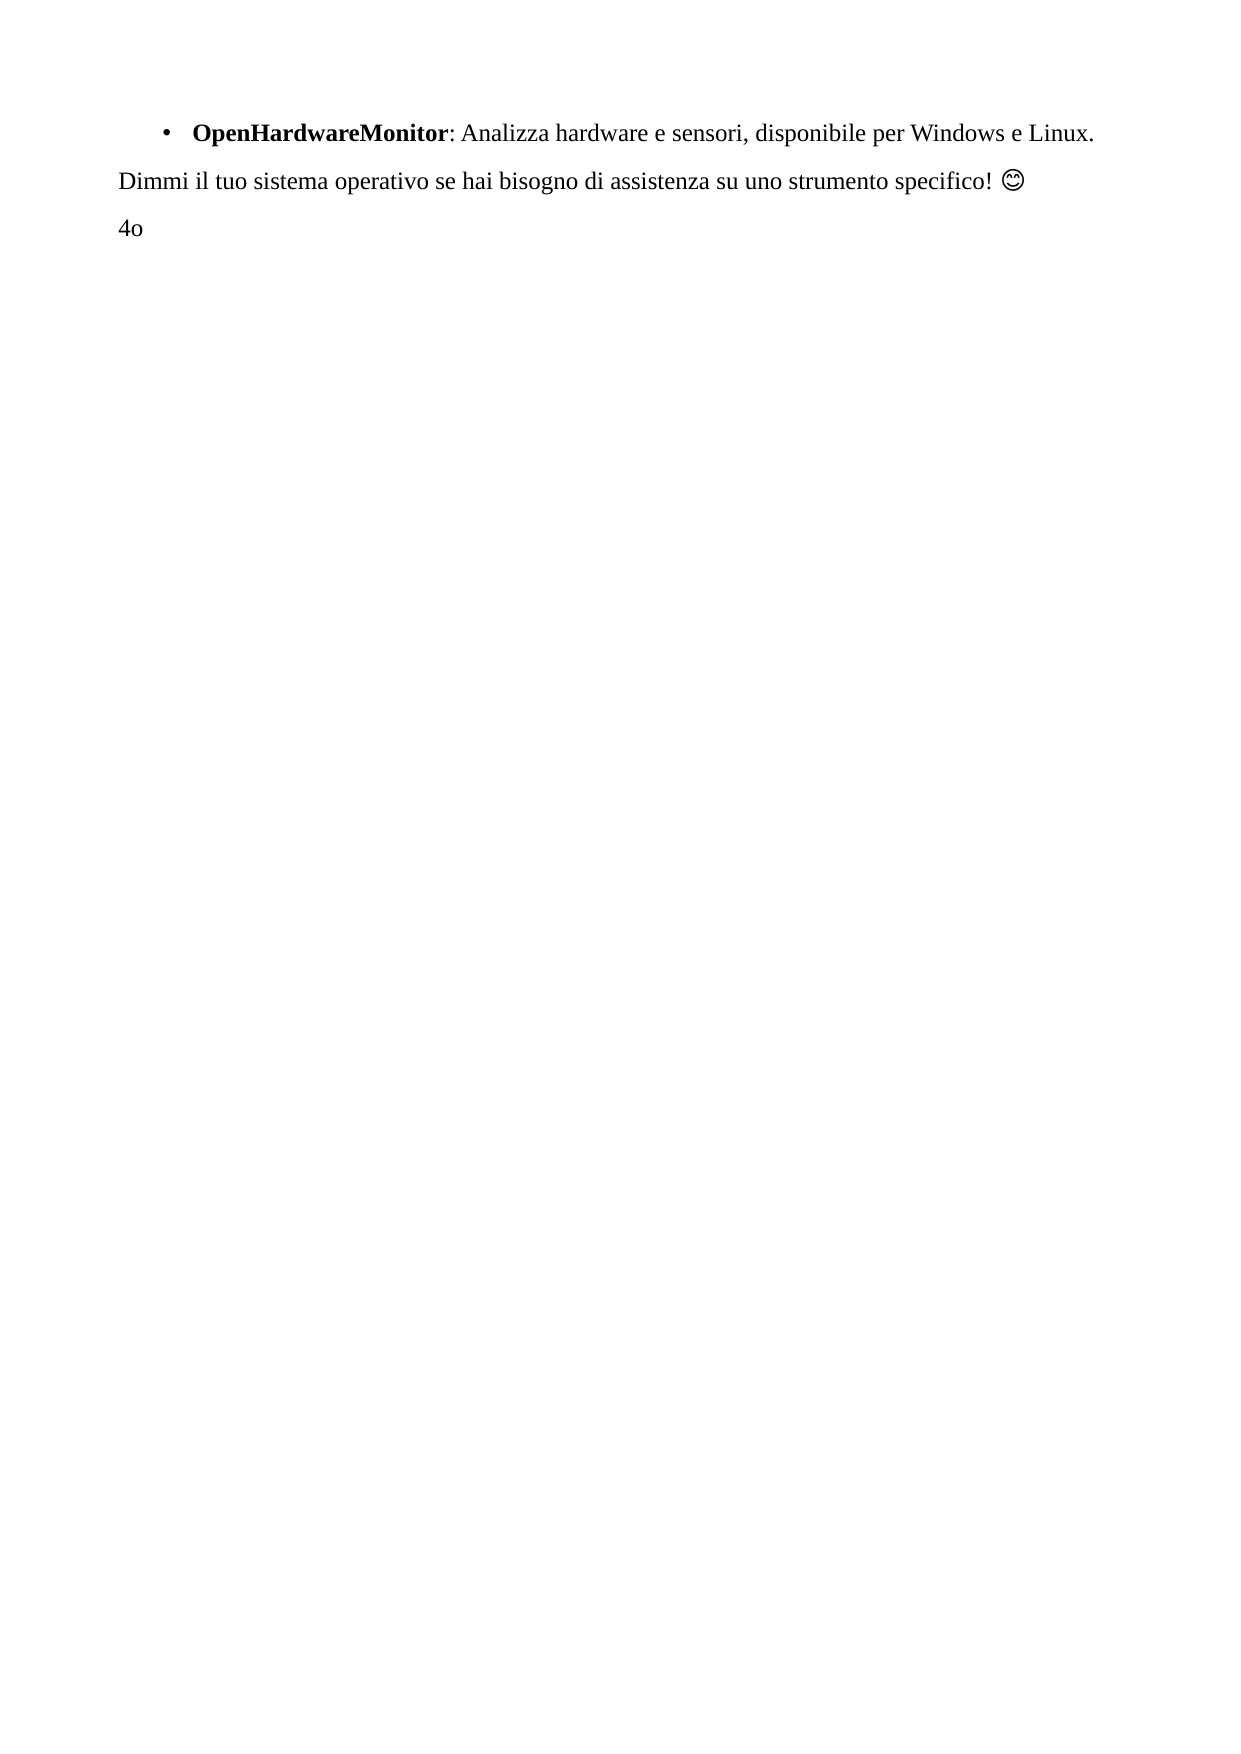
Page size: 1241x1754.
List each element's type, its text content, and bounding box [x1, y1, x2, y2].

text Dimmi il tuo sistema operativo se hai bisogno di assistenza su uno strumento specifico! 😊 [118, 166, 1122, 194]
text 4o [118, 213, 1122, 242]
list OpenHardwareMonitor: Analizza hardware e sensori, disponibile per Windows e Linux. [162, 118, 1122, 147]
